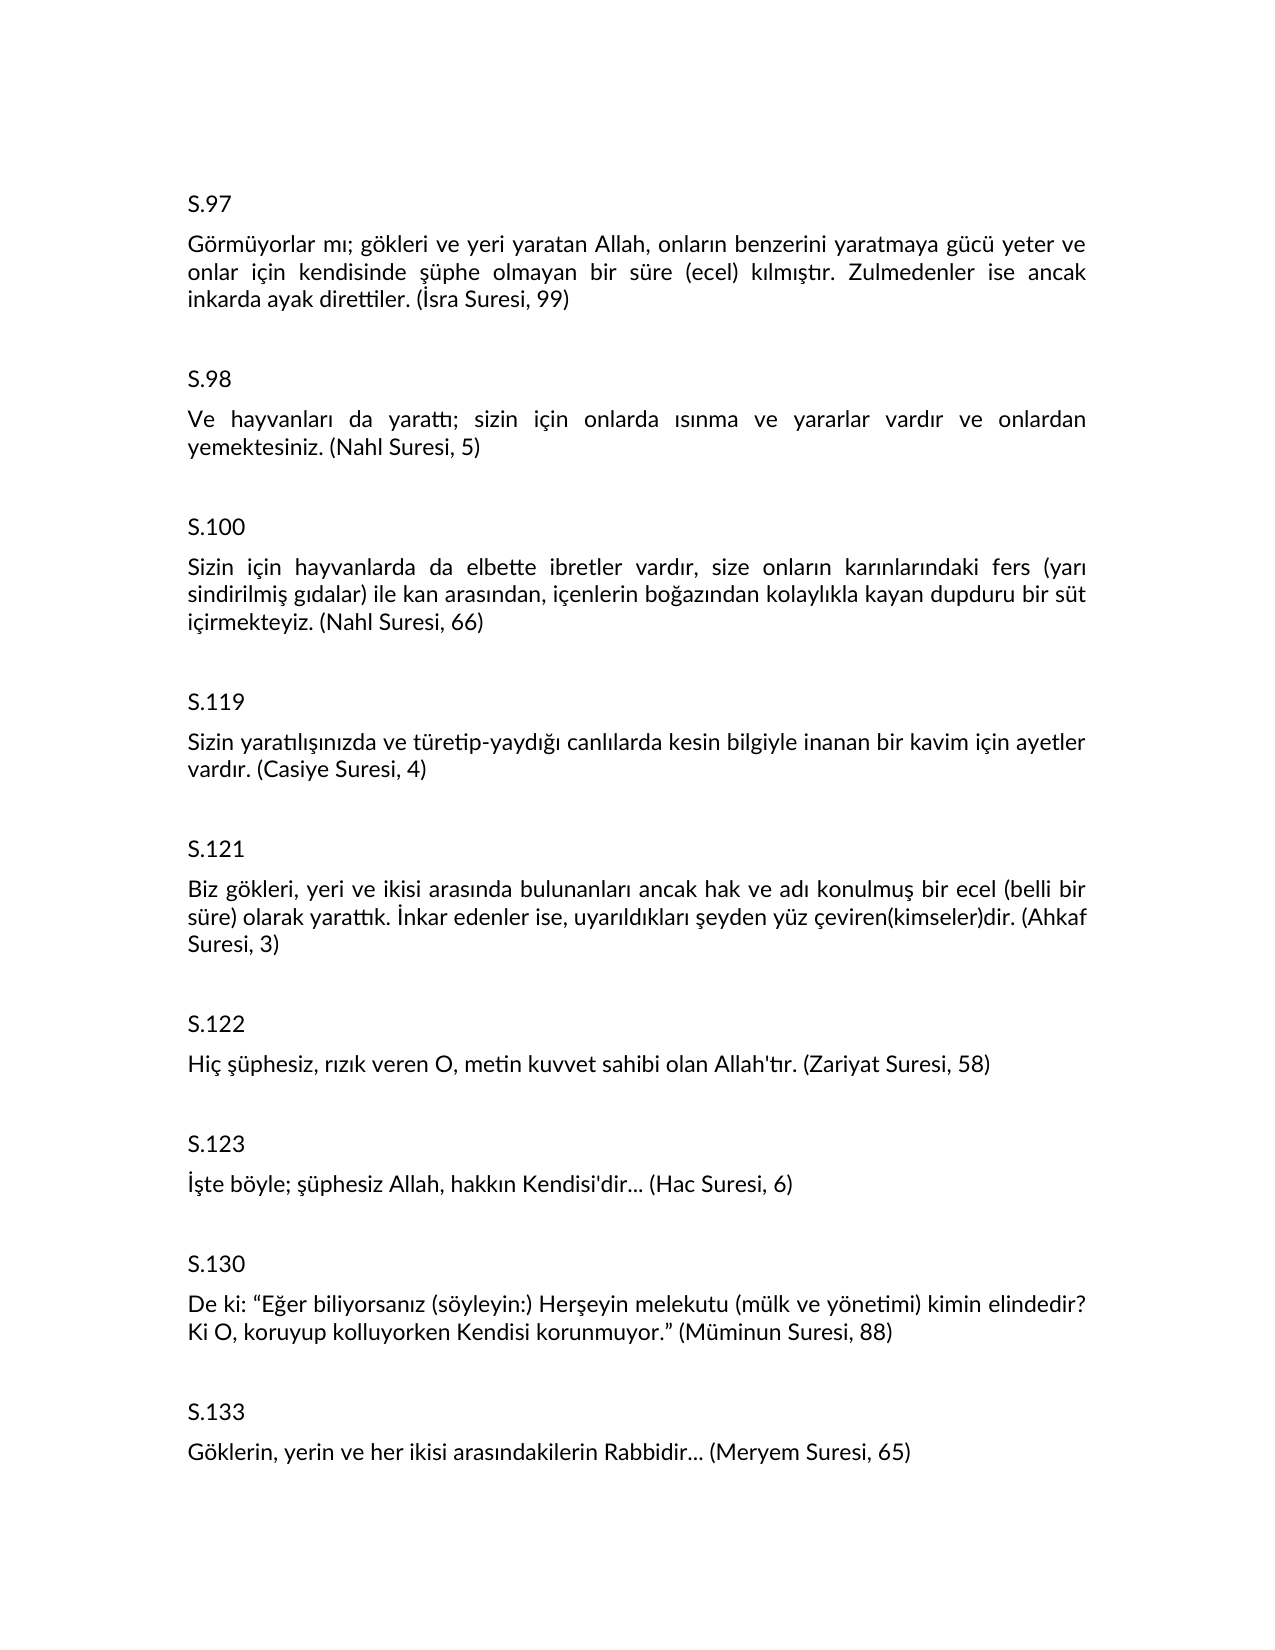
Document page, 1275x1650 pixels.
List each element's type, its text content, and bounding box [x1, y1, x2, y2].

text Ve hayvanları da yarattı; sizin için onlarda ısınma ve yararlar vardır ve onlardan yemektesiniz. (Nahl Suresi, 5) [187, 405, 1087, 460]
text S.97 [187, 190, 1087, 217]
text S.121 [187, 835, 1087, 862]
text S.123 [187, 1130, 1087, 1157]
text S.122 [187, 1010, 1087, 1037]
text Sizin için hayvanlarda da elbette ibretler vardır, size onların karınlarındaki fers (yarı sindirilmiş gıdalar) ile kan arasından, içenlerin boğazından kolaylıkla kayan dupduru bir süt içirmekteyiz. (Nahl Suresi, 66) [187, 552, 1087, 635]
text De ki: “Eğer biliyorsanız (söyleyin:) Herşeyin melekutu (mülk ve yönetimi) kimin elindedir? Ki O, koruyup kolluyorken Kendisi korunmuyor.” (Müminun Suresi, 88) [187, 1290, 1087, 1345]
text S.133 [187, 1397, 1087, 1425]
text S.119 [187, 687, 1087, 715]
text Biz gökleri, yeri ve ikisi arasında bulunanları ancak hak ve adı konulmuş bir ecel (belli bir süre) olarak yarattık. İnkar edenler ise, uyarıldıkları şeyden yüz çeviren(kimseler)dir. (Ahkaf Suresi, 3) [187, 875, 1087, 957]
text Görmüyorlar mı; gökleri ve yeri yaratan Allah, onların benzerini yaratmaya gücü yeter ve onlar için kendisinde şüphe olmayan bir süre (ecel) kılmıştır. Zulmedenler ise ancak inkarda ayak direttiler. (İsra Suresi, 99) [187, 230, 1087, 312]
text Göklerin, yerin ve her ikisi arasındakilerin Rabbidir... (Meryem Suresi, 65) [187, 1437, 1087, 1465]
text Sizin yaratılışınızda ve türetip-yaydığı canlılarda kesin bilgiyle inanan bir kavim için ayetler vardır. (Casiye Suresi, 4) [187, 727, 1087, 782]
text Hiç şüphesiz, rızık veren O, metin kuvvet sahibi olan Allah'tır. (Zariyat Suresi, 58) [187, 1050, 1087, 1077]
text İşte böyle; şüphesiz Allah, hakkın Kendisi'dir... (Hac Suresi, 6) [187, 1170, 1087, 1197]
text S.100 [187, 512, 1087, 540]
text S.98 [187, 365, 1087, 392]
text S.130 [187, 1250, 1087, 1277]
